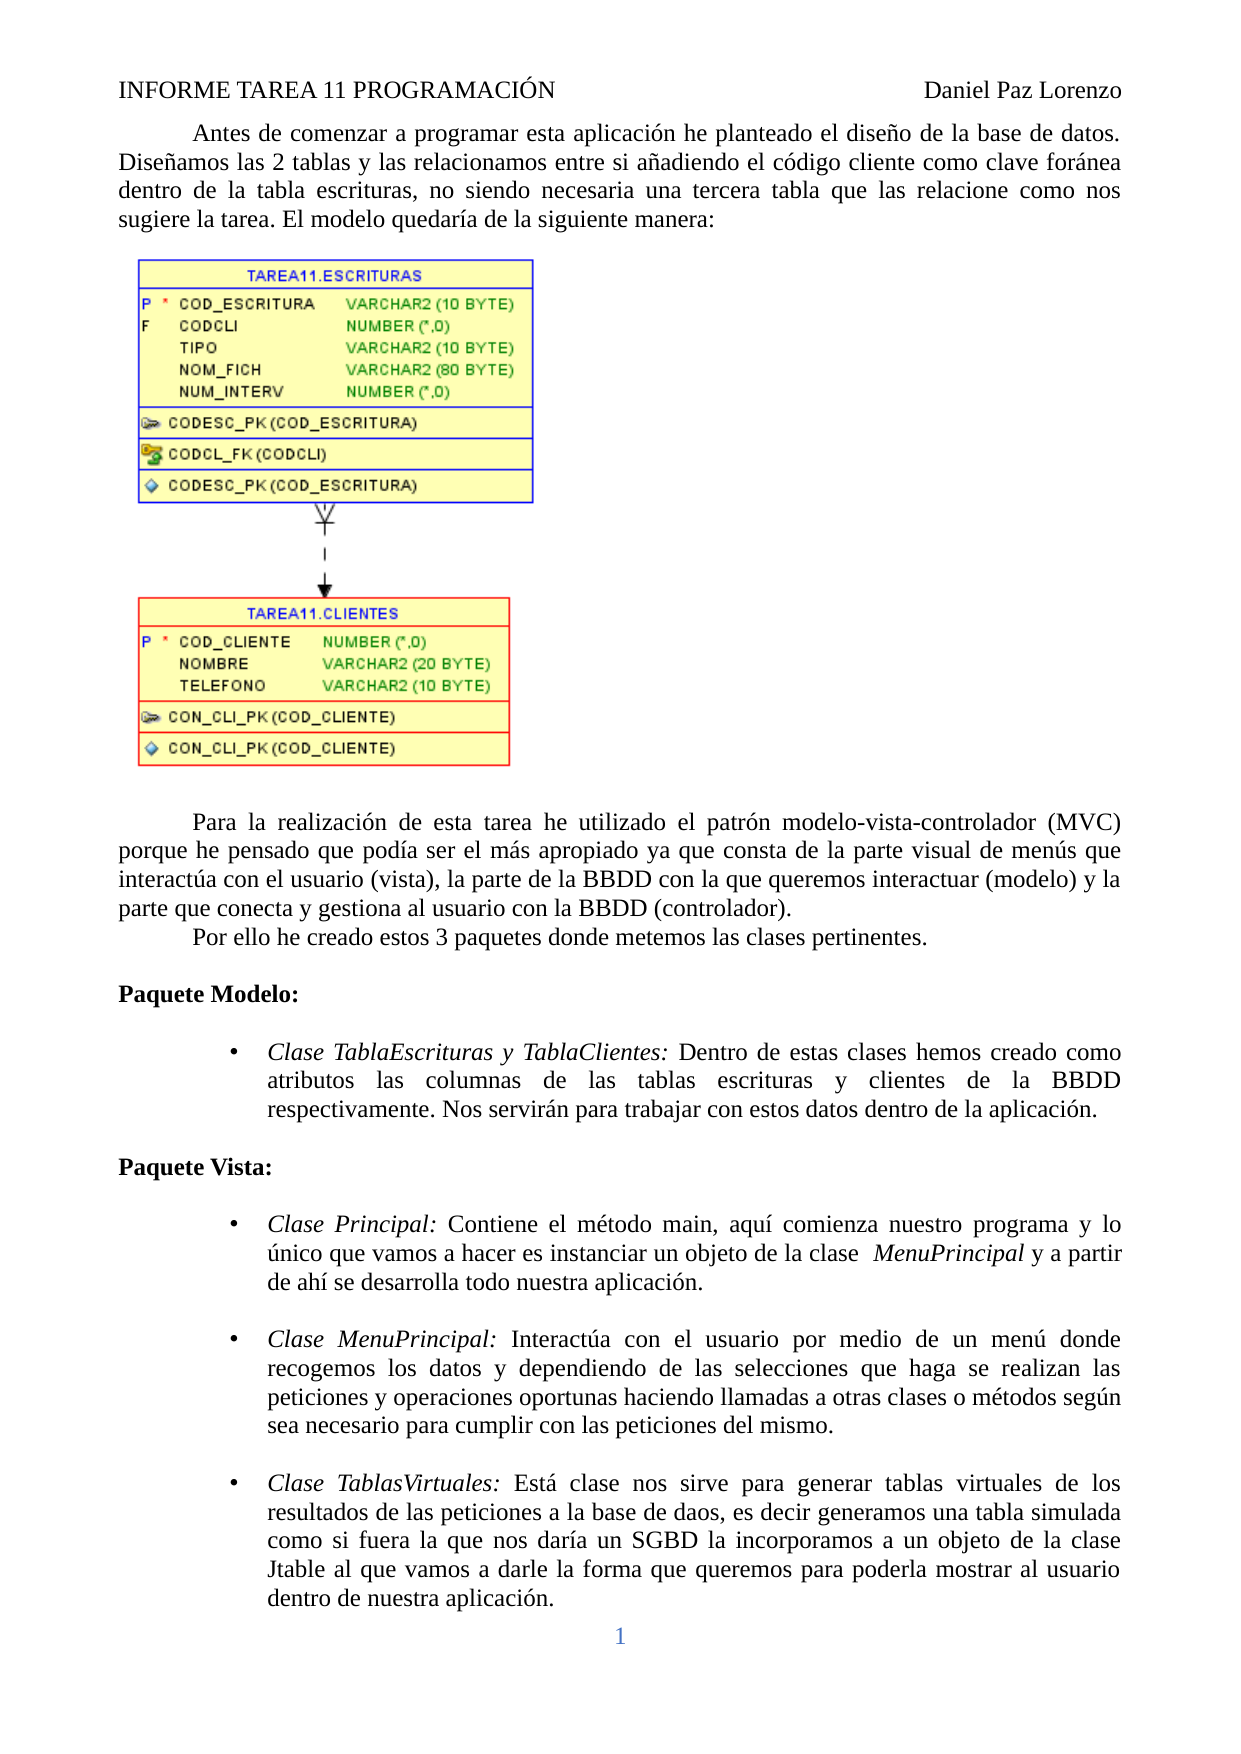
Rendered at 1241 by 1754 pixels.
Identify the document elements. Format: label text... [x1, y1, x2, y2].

text Para la realización de esta tarea he utilizado el patrón modelo-vista-controlador (MVC) porque he pensado que podía ser el más apropiado ya que consta de la parte visual de menús que interactúa con el usuario (vista), la parte de la BBDD con la que queremos interactuar (modelo) y la parte que conecta y gestiona al usuario con la BBDD (controlador). [118, 807, 1122, 922]
text Por ello he creado estos 3 paquetes donde metemos las clases pertinentes. [118, 922, 1122, 950]
list Clase Principal: Contiene el método main, aquí comienza nuestro programa y lo único que vamos a hacer es instanciar un objeto de la clase MenuPrincipal y a partir de ahí se desarrolla todo nuestra aplicación. [229, 1209, 1122, 1295]
list Clase TablasVirtuales: Está clase nos sirve para generar tablas virtuales de los resultados de las peticiones a la base de daos, es decir generamos una tabla simulada como si fuera la que nos daría un SGBD la incorporamos a un objeto de la clase Jtable al que vamos a darle la forma que queremos para poderla mostrar al usuario dentro de nuestra aplicación. [229, 1468, 1122, 1612]
text Paquete Vista: [118, 1152, 1122, 1180]
text Antes de comenzar a programar esta aplicación he planteado el diseño de la base de datos. Diseñamos las 2 tablas y las relacionamos entre si añadiendo el código cliente como clave foránea dentro de la tabla escrituras, no siendo necesaria una tercera tabla que las relacione como nos sugiere la tarea. El modelo quedaría de la siguiente manera: [118, 118, 1122, 233]
text Paquete Modelo: [118, 979, 1122, 1008]
list Clase TablaEscrituras y TablaClientes: Dentro de estas clases hemos creado como atributos las columnas de las tablas escrituras y clientes de la BBDD respectivamente. Nos servirán para trabajar con estos datos dentro de la aplicación. [229, 1037, 1122, 1123]
list Clase MenuPrincipal: Interactúa con el usuario por medio de un menú donde recogemos los datos y dependiendo de las selecciones que haga se realizan las peticiones y operaciones oportunas haciendo llamadas a otras clases o métodos según sea necesario para cumplir con las peticiones del mismo. [229, 1324, 1122, 1439]
